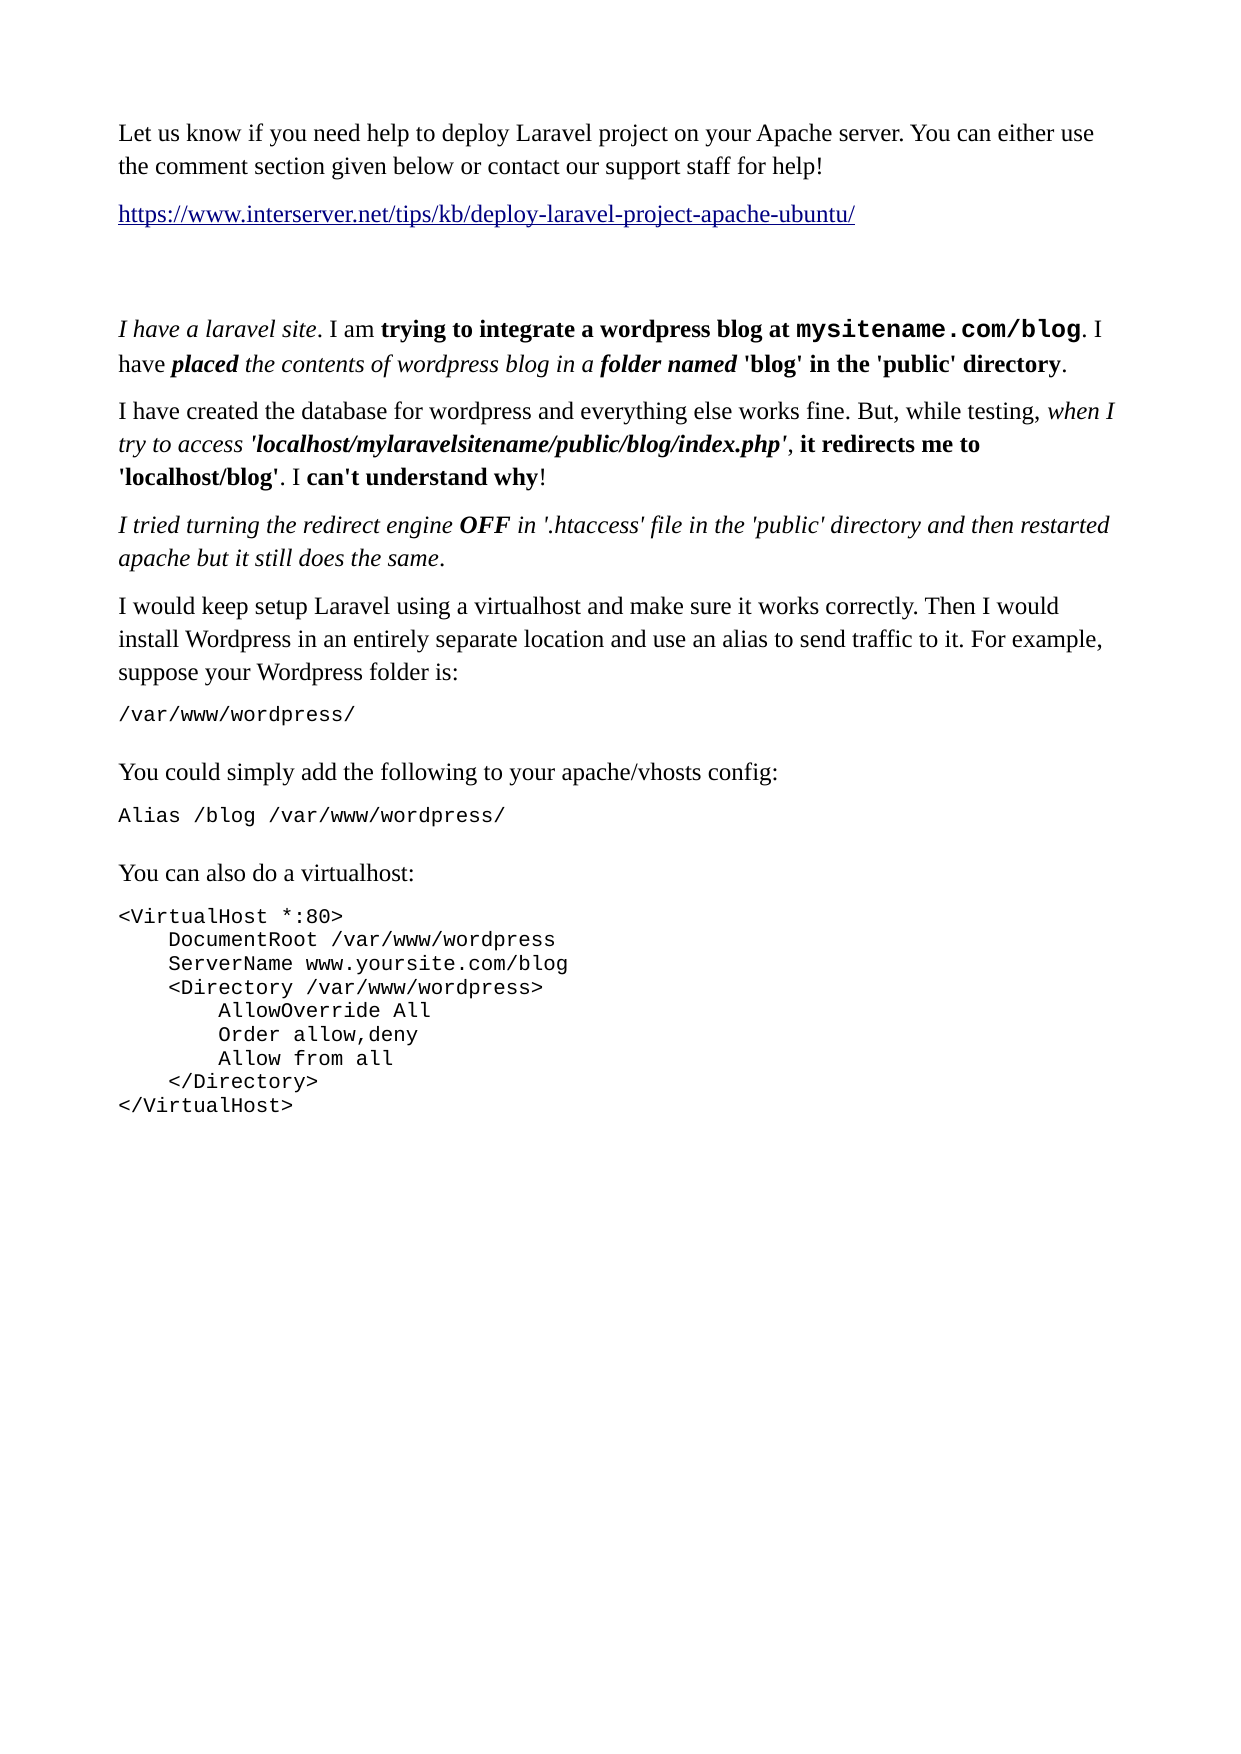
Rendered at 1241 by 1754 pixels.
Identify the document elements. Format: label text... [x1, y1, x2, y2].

text Order allow,deny [118, 1024, 1122, 1048]
text Let us know if you need help to deploy Laravel project on your Apache server. You can either use the comment section given below or contact our support staff for help! [118, 118, 1122, 180]
text AllowOverride All [118, 1000, 1122, 1024]
text <Directory /var/www/wordpress> [118, 977, 1122, 1000]
text I have a laravel site. I am trying to integrate a wordpress blog at mysitename.com/blog. I have placed the contents of wordpress blog in a folder named 'blog' in the 'public' directory. [118, 314, 1122, 378]
text I have created the database for wordpress and everything else works fine. But, while testing, when I try to access 'localhost/mylaravelsitename/public/blog/index.php', it redirects me to 'localhost/blog'. I can't understand why! [118, 396, 1122, 491]
text You could simply add the following to your apache/vhosts config: [118, 757, 1122, 786]
text Alias /blog /var/www/wordpress/ [118, 805, 1122, 829]
text DocumentRoot /var/www/wordpress [118, 929, 1122, 953]
text <VirtualHost *:80> [118, 906, 1122, 929]
text </Directory> [118, 1071, 1122, 1095]
text https://www.interserver.net/tips/kb/deploy-laravel-project-apache-ubuntu/ [118, 199, 1122, 227]
text ServerName www.yoursite.com/blog [118, 953, 1122, 977]
text I would keep setup Laravel using a virtualhost and make sure it works correctly. Then I would install Wordpress in an entirely separate location and use an alias to send traffic to it. For example, suppose your Wordpress folder is: [118, 591, 1122, 686]
text </VirtualHost> [118, 1095, 1122, 1119]
text You can also do a virtualhost: [118, 858, 1122, 887]
text I tried turning the redirect engine OFF in '.htaccess' file in the 'public' directory and then restarted apache but it still does the same. [118, 510, 1122, 572]
text /var/www/wordpress/ [118, 704, 1122, 728]
text Allow from all [118, 1048, 1122, 1071]
